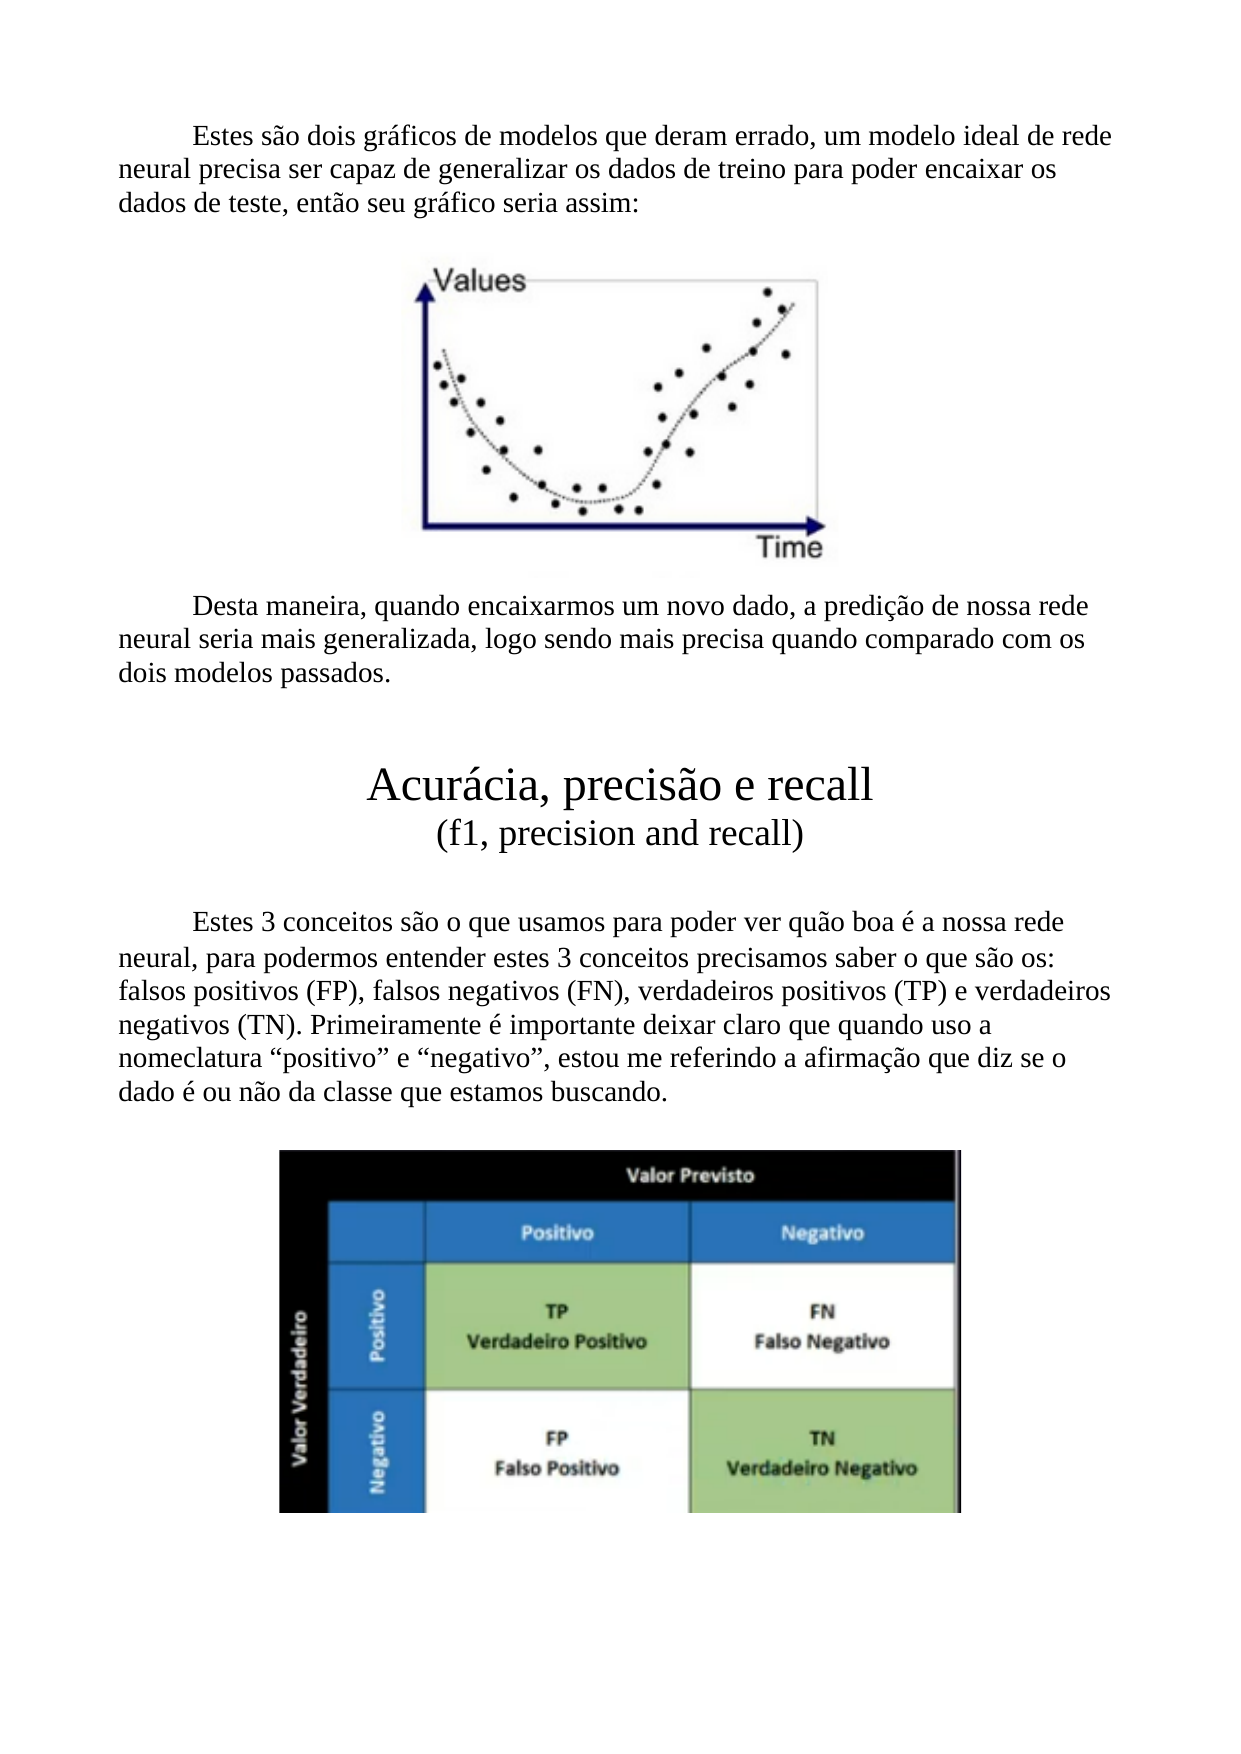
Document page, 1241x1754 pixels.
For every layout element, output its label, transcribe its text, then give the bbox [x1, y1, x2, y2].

text Estes 3 conceitos são o que usamos para poder ver quão boa é a nossa rede neural, para podermos entender estes 3 conceitos precisamos saber o que são os: falsos positivos (FP), falsos negativos (FN), verdadeiros positivos (TP) e verdadeiros negativos (TN). Primeiramente é importante deixar claro que quando uso a nomeclatura “positivo” e “negativo”, estou me referindo a afirmação que diz se o dado é ou não da classe que estamos buscando. [118, 897, 1122, 1108]
picture [279, 1150, 962, 1513]
picture [401, 252, 839, 578]
text Desta maneira, quando encaixarmos um novo dado, a predição de nossa rede neural seria mais generalizada, logo sendo mais precisa quando comparado com os dois modelos passados. [118, 588, 1122, 688]
text (f1, precision and recall) [118, 811, 1122, 854]
text Acurácia, precisão e recall [118, 755, 1122, 811]
text Estes são dois gráficos de modelos que deram errado, um modelo ideal de rede neural precisa ser capaz de generalizar os dados de treino para poder encaixar os dados de teste, então seu gráfico seria assim: [118, 118, 1122, 219]
